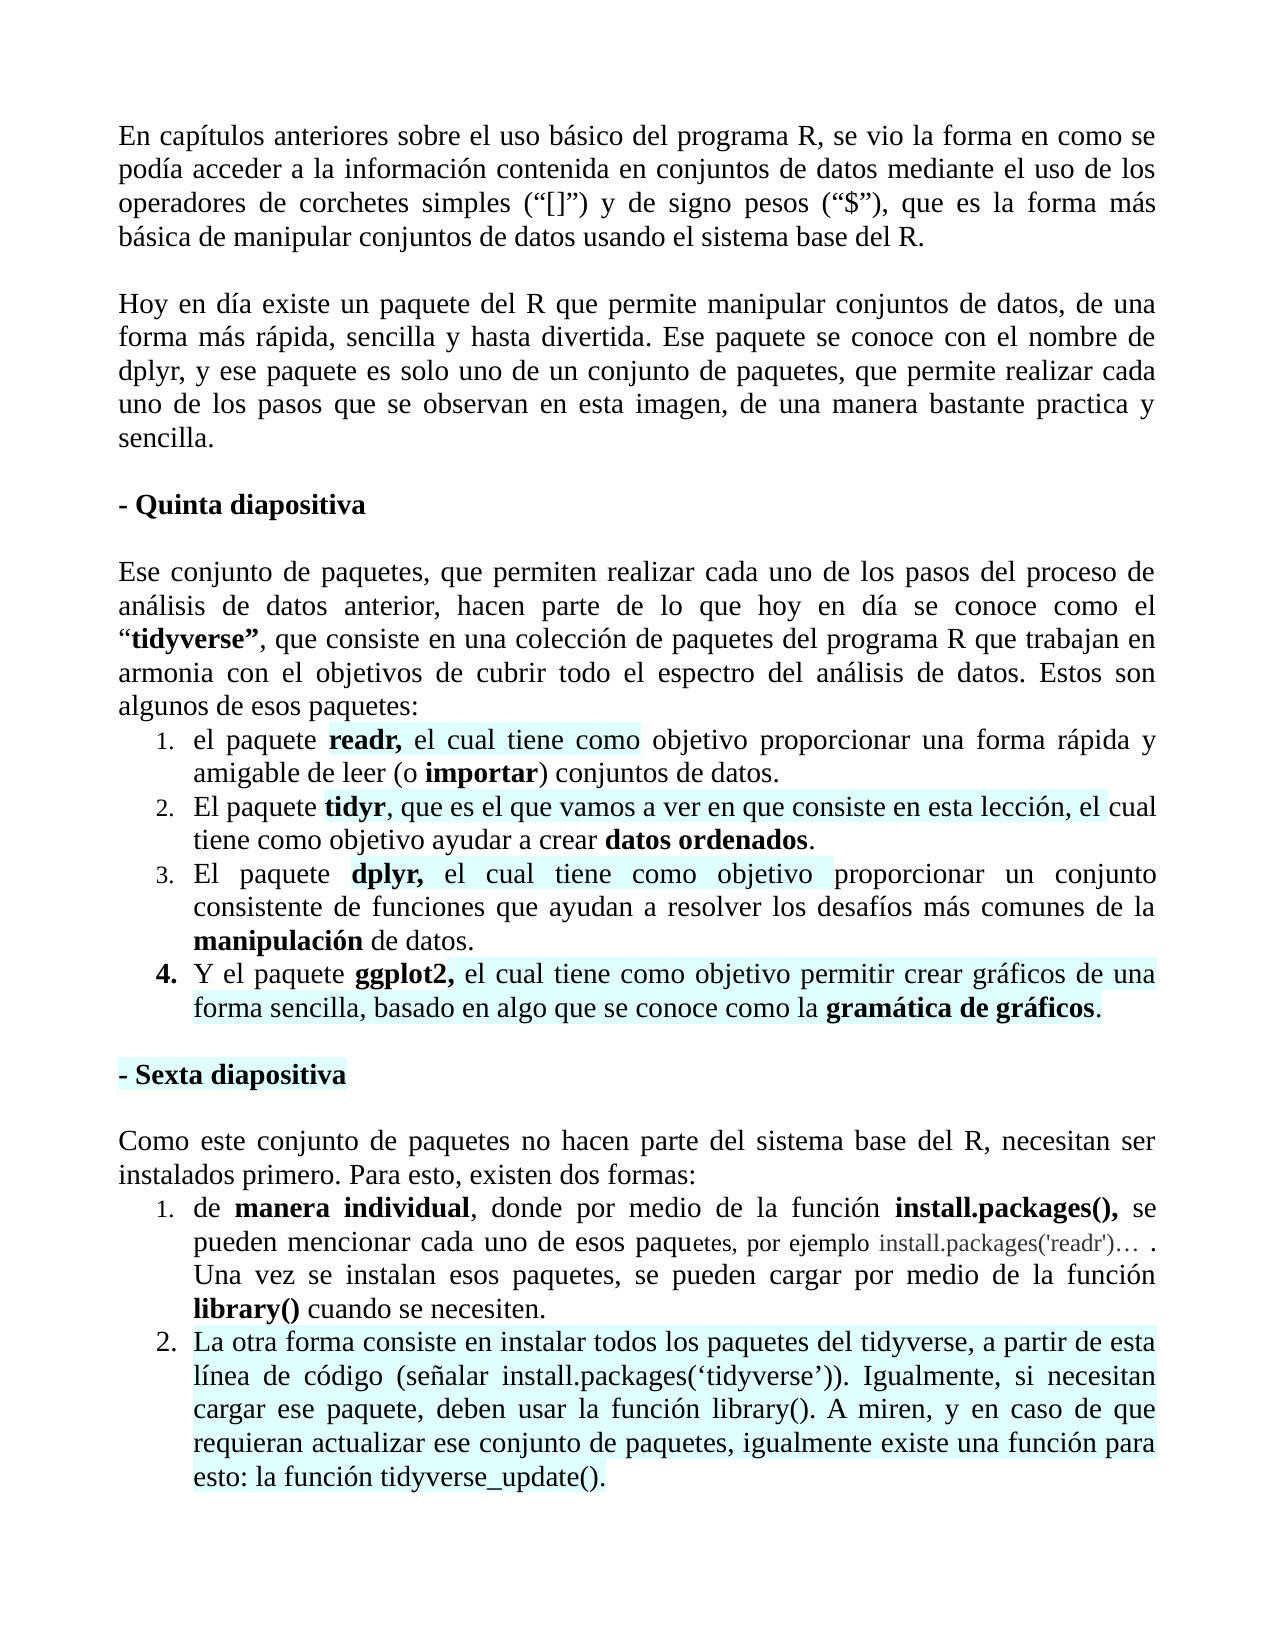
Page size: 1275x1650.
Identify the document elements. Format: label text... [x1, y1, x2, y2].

text Ese conjunto de paquetes, que permiten realizar cada uno de los pasos del proceso de análisis de datos anterior, hacen parte de lo que hoy en día se conoce como el “tidyverse”, que consiste en una colección de paquetes del programa R que trabajan en armonia con el objetivos de cubrir todo el espectro del análisis de datos. Estos son algunos de esos paquetes: [118, 554, 1157, 722]
text Hoy en día existe un paquete del R que permite manipular conjuntos de datos, de una forma más rápida, sencilla y hasta divertida. Ese paquete se conoce con el nombre de dplyr, y ese paquete es solo uno de un conjunto de paquetes, que permite realizar cada uno de los pasos que se observan en esta imagen, de una manera bastante practica y sencilla. [118, 286, 1157, 453]
text Como este conjunto de paquetes no hacen parte del sistema base del R, necesitan ser instalados primero. Para esto, existen dos formas: [118, 1123, 1157, 1190]
text - Sexta diapositiva [118, 1057, 1157, 1090]
list El paquete tidyr, que es el que vamos a ver en que consiste en esta lección, el cual tiene como objetivo ayudar a crear datos ordenados. [156, 789, 1157, 856]
list El paquete dplyr, el cual tiene como objetivo proporcionar un conjunto consistente de funciones que ayudan a resolver los desafíos más comunes de la manipulación de datos. [156, 856, 1157, 957]
list el paquete readr, el cual tiene como objetivo proporcionar una forma rápida y amigable de leer (o importar) conjuntos de datos. [156, 722, 1157, 789]
text - Quinta diapositiva [118, 487, 1157, 521]
list Y el paquete ggplot2, el cual tiene como objetivo permitir crear gráficos de una forma sencilla, basado en algo que se conoce como la gramática de gráficos. [156, 957, 1157, 1024]
text En capítulos anteriores sobre el uso básico del programa R, se vio la forma en como se podía acceder a la información contenida en conjuntos de datos mediante el uso de los operadores de corchetes simples (“[]”) y de signo pesos (“$”), que es la forma más básica de manipular conjuntos de datos usando el sistema base del R. [118, 118, 1157, 252]
list La otra forma consiste en instalar todos los paquetes del tidyverse, a partir de esta línea de código (señalar install.packages(‘tidyverse’)). Igualmente, si necesitan cargar ese paquete, deben usar la función library(). A miren, y en caso de que requieran actualizar ese conjunto de paquetes, igualmente existe una función para esto: la función tidyverse_update(). [156, 1324, 1157, 1492]
list de manera individual, donde por medio de la función install.packages(), se pueden mencionar cada uno de esos paquetes, por ejemplo install.packages('readr')… . Una vez se instalan esos paquetes, se pueden cargar por medio de la función library() cuando se necesiten. [156, 1190, 1157, 1324]
